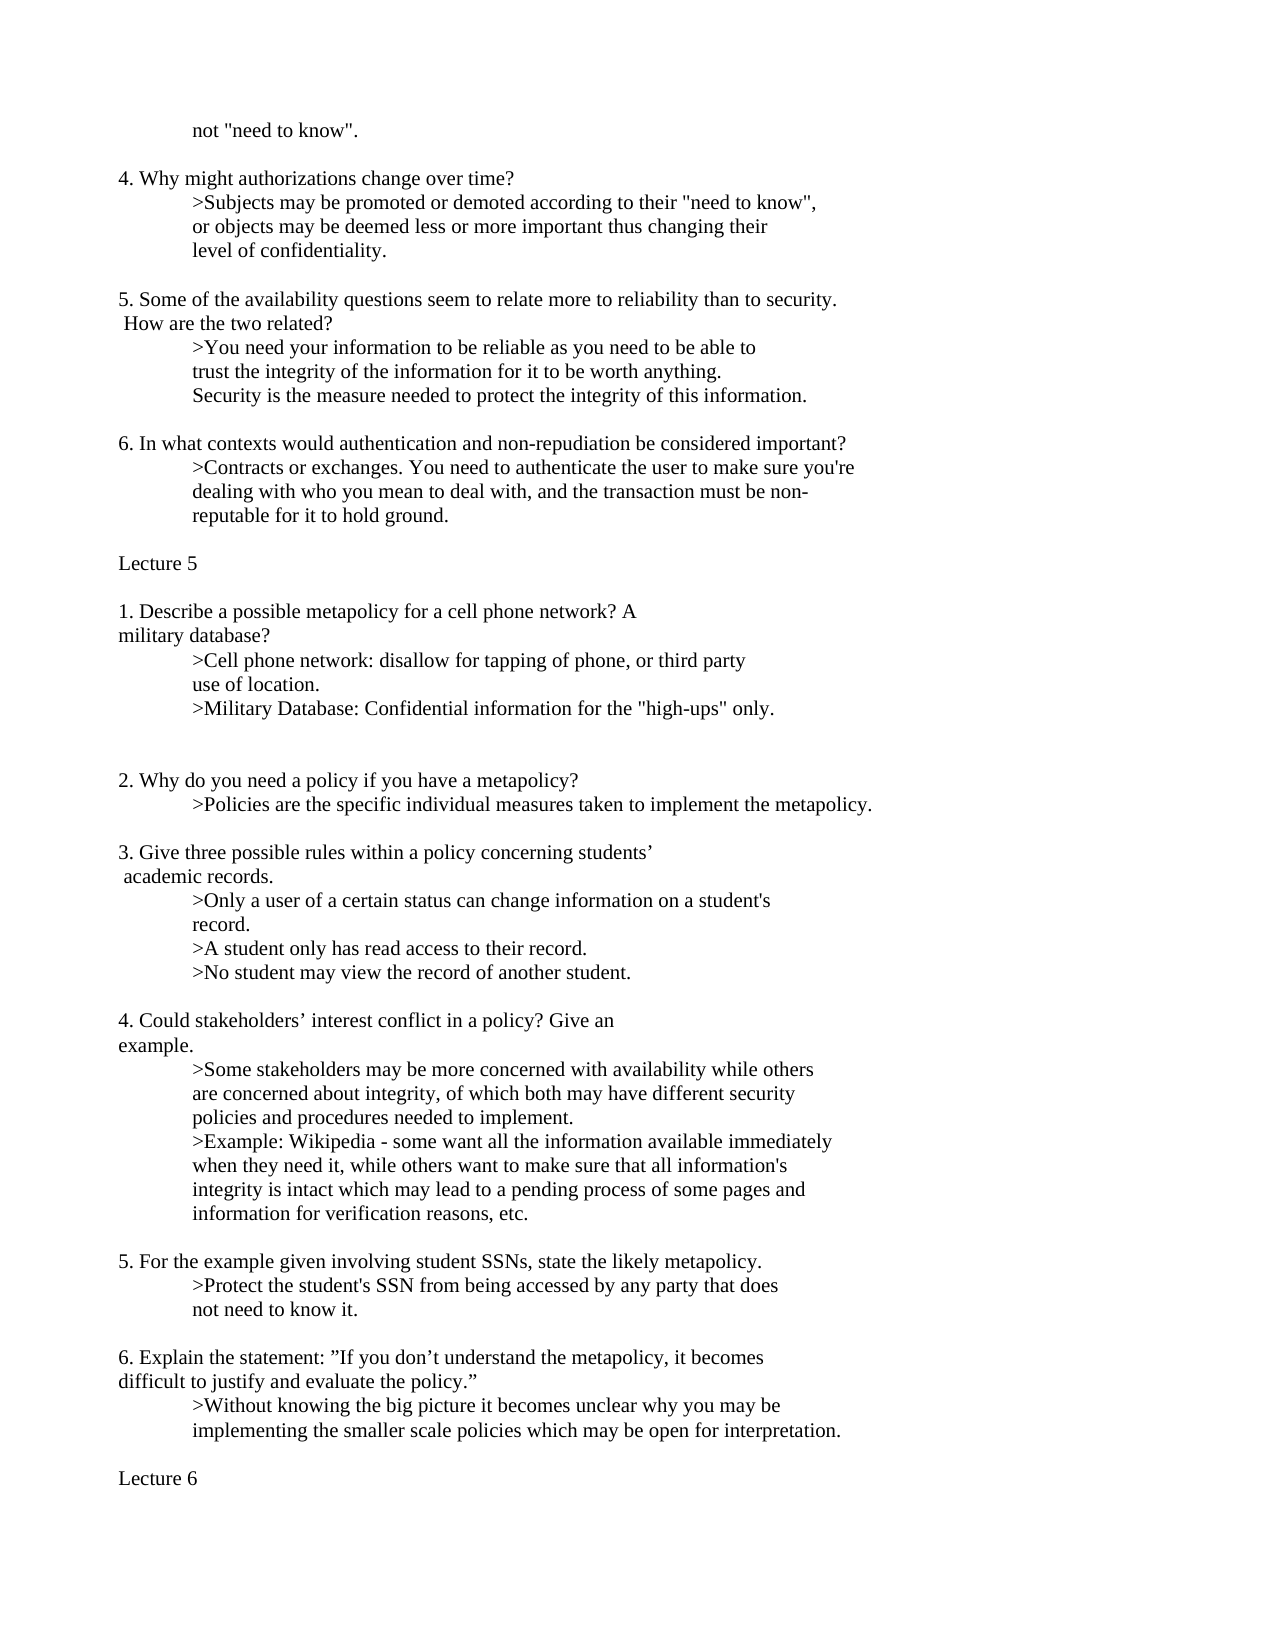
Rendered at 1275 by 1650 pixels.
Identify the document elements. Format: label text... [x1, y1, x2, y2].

text 5. For the example given involving student SSNs, state the likely metapolicy. [118, 1249, 1157, 1273]
text implementing the smaller scale policies which may be open for interpretation. [118, 1417, 1157, 1442]
text >Some stakeholders may be more concerned with availability while others [118, 1057, 1157, 1081]
text military database? [118, 623, 1157, 647]
text example. [118, 1032, 1157, 1057]
text or objects may be deemed less or more important thus changing their [118, 214, 1157, 238]
text 6. Explain the statement: ”If you don’t understand the metapolicy, it becomes [118, 1345, 1157, 1369]
text 5. Some of the availability questions seem to relate more to reliability than to security. [118, 287, 1157, 311]
text not need to know it. [118, 1297, 1157, 1321]
text are concerned about integrity, of which both may have different security [118, 1081, 1157, 1105]
text academic records. [118, 864, 1157, 888]
text >No student may view the record of another student. [118, 960, 1157, 984]
text Lecture 6 [118, 1466, 1157, 1490]
text >A student only has read access to their record. [118, 936, 1157, 960]
text >Without knowing the big picture it becomes unclear why you may be [118, 1393, 1157, 1417]
text when they need it, while others want to make sure that all information's [118, 1153, 1157, 1177]
text >Example: Wikipedia - some want all the information available immediately [118, 1129, 1157, 1153]
text >Only a user of a certain status can change information on a student's [118, 888, 1157, 912]
text 4. Could stakeholders’ interest conflict in a policy? Give an [118, 1008, 1157, 1032]
text >Subjects may be promoted or demoted according to their "need to know", [118, 190, 1157, 214]
text How are the two related? [118, 311, 1157, 335]
text trust the integrity of the information for it to be worth anything. [118, 359, 1157, 383]
text 4. Why might authorizations change over time? [118, 166, 1157, 190]
text Lecture 5 [118, 551, 1157, 575]
text >You need your information to be reliable as you need to be able to [118, 335, 1157, 359]
text 3. Give three possible rules within a policy concerning students’ [118, 840, 1157, 864]
text >Policies are the specific individual measures taken to implement the metapolicy. [118, 792, 1157, 816]
text difficult to justify and evaluate the policy.” [118, 1369, 1157, 1393]
text >Military Database: Confidential information for the "high-ups" only. [118, 696, 1157, 720]
text use of location. [118, 672, 1157, 696]
text dealing with who you mean to deal with, and the transaction must be non- [118, 479, 1157, 503]
text not "need to know". [118, 118, 1157, 142]
text Security is the measure needed to protect the integrity of this information. [118, 383, 1157, 407]
text 1. Describe a possible metapolicy for a cell phone network? A [118, 599, 1157, 623]
text 2. Why do you need a policy if you have a metapolicy? [118, 768, 1157, 792]
text 6. In what contexts would authentication and non-repudiation be considered important? [118, 431, 1157, 455]
text reputable for it to hold ground. [118, 503, 1157, 527]
text >Protect the student's SSN from being accessed by any party that does [118, 1273, 1157, 1297]
text information for verification reasons, etc. [118, 1201, 1157, 1225]
text >Cell phone network: disallow for tapping of phone, or third party [118, 647, 1157, 672]
text >Contracts or exchanges. You need to authenticate the user to make sure you're [118, 455, 1157, 479]
text record. [118, 912, 1157, 936]
text policies and procedures needed to implement. [118, 1105, 1157, 1129]
text integrity is intact which may lead to a pending process of some pages and [118, 1177, 1157, 1201]
text level of confidentiality. [118, 238, 1157, 262]
